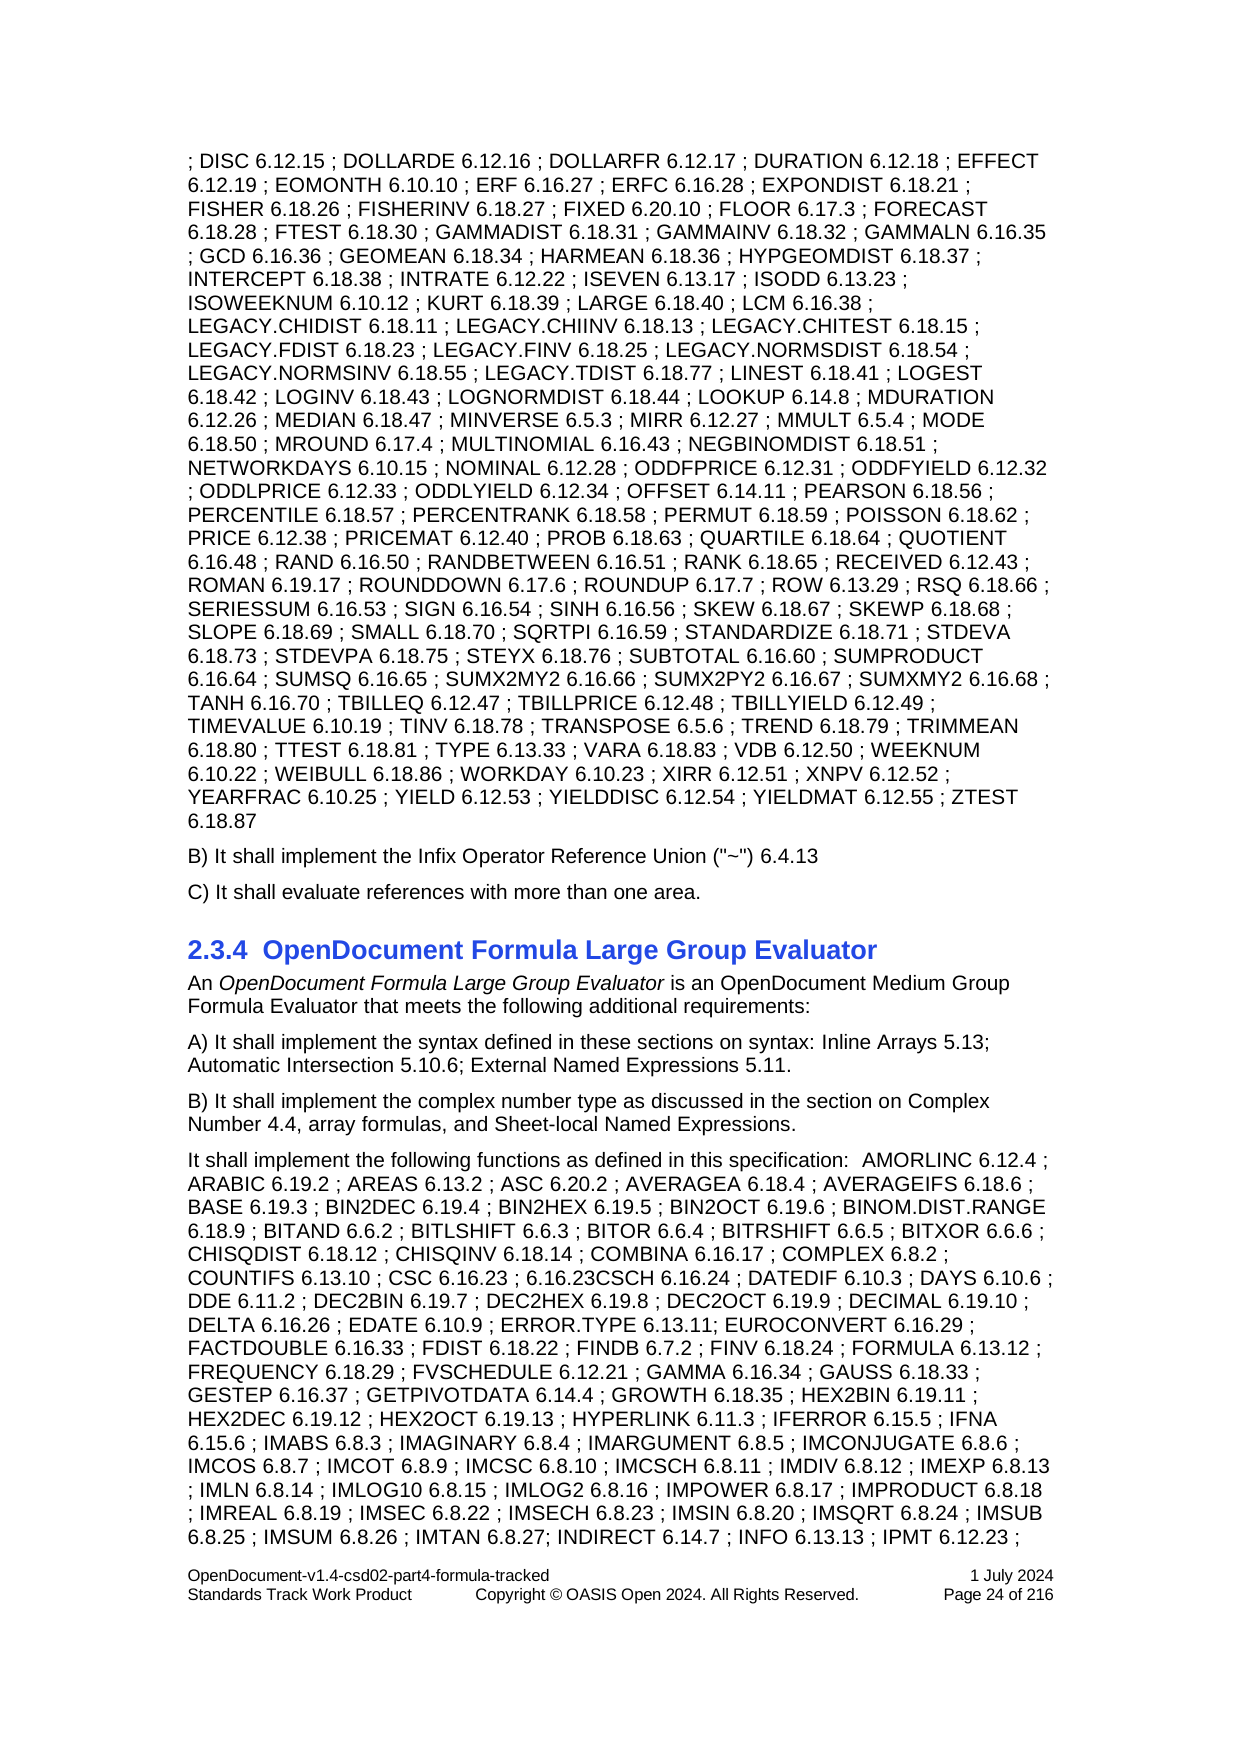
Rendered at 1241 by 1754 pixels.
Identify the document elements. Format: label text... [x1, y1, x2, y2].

text It shall implement the following functions as defined in this specification: AMORLINC 6.12.4 ; ARABIC 6.19.2 ; AREAS 6.13.2 ; ASC 6.20.2 ; AVERAGEA 6.18.4 ; AVERAGEIFS 6.18.6 ; BASE 6.19.3 ; BIN2DEC 6.19.4 ; BIN2HEX 6.19.5 ; BIN2OCT 6.19.6 ; BINOM.DIST.RANGE 6.18.9 ; BITAND 6.6.2 ; BITLSHIFT 6.6.3 ; BITOR 6.6.4 ; BITRSHIFT 6.6.5 ; BITXOR 6.6.6 ; CHISQDIST 6.18.12 ; CHISQINV 6.18.14 ; COMBINA 6.16.17 ; COMPLEX 6.8.2 ; COUNTIFS 6.13.10 ; CSC 6.16.23 ; 6.16.23CSCH 6.16.24 ; DATEDIF 6.10.3 ; DAYS 6.10.6 ; DDE 6.11.2 ; DEC2BIN 6.19.7 ; DEC2HEX 6.19.8 ; DEC2OCT 6.19.9 ; DECIMAL 6.19.10 ; DELTA 6.16.26 ; EDATE 6.10.9 ; ERROR.TYPE 6.13.11; EUROCONVERT 6.16.29 ; FACTDOUBLE 6.16.33 ; FDIST 6.18.22 ; FINDB 6.7.2 ; FINV 6.18.24 ; FORMULA 6.13.12 ; FREQUENCY 6.18.29 ; FVSCHEDULE 6.12.21 ; GAMMA 6.16.34 ; GAUSS 6.18.33 ; GESTEP 6.16.37 ; GETPIVOTDATA 6.14.4 ; GROWTH 6.18.35 ; HEX2BIN 6.19.11 ; HEX2DEC 6.19.12 ; HEX2OCT 6.19.13 ; HYPERLINK 6.11.3 ; IFERROR 6.15.5 ; IFNA 6.15.6 ; IMABS 6.8.3 ; IMAGINARY 6.8.4 ; IMARGUMENT 6.8.5 ; IMCONJUGATE 6.8.6 ; IMCOS 6.8.7 ; IMCOT 6.8.9 ; IMCSC 6.8.10 ; IMCSCH 6.8.11 ; IMDIV 6.8.12 ; IMEXP 6.8.13 ; IMLN 6.8.14 ; IMLOG10 6.8.15 ; IMLOG2 6.8.16 ; IMPOWER 6.8.17 ; IMPRODUCT 6.8.18 ; IMREAL 6.8.19 ; IMSEC 6.8.22 ; IMSECH 6.8.23 ; IMSIN 6.8.20 ; IMSQRT 6.8.24 ; IMSUB 6.8.25 ; IMSUM 6.8.26 ; IMTAN 6.8.27; INDIRECT 6.14.7 ; INFO 6.13.13 ; IPMT 6.12.23 ; [187, 1148, 1053, 1549]
list It shall implement the complex number type as discussed in the section on Complex Number 4.4, array formulas, and Sheet-local Named Expressions. [187, 1089, 1053, 1136]
list It shall implement the syntax defined in these sections on syntax: Inline Arrays 5.13; Automatic Intersection 5.10.6; External Named Expressions 5.11. [187, 1030, 1053, 1077]
text An OpenDocument Formula Large Group Evaluator is an OpenDocument Medium Group Formula Evaluator that meets the following additional requirements: [187, 971, 1053, 1018]
list ; DISC 6.12.15 ; DOLLARDE 6.12.16 ; DOLLARFR 6.12.17 ; DURATION 6.12.18 ; EFFECT 6.12.19 ; EOMONTH 6.10.10 ; ERF 6.16.27 ; ERFC 6.16.28 ; EXPONDIST 6.18.21 ; FISHER 6.18.26 ; FISHERINV 6.18.27 ; FIXED 6.20.10 ; FLOOR 6.17.3 ; FORECAST 6.18.28 ; FTEST 6.18.30 ; GAMMADIST 6.18.31 ; GAMMAINV 6.18.32 ; GAMMALN 6.16.35 ; GCD 6.16.36 ; GEOMEAN 6.18.34 ; HARMEAN 6.18.36 ; HYPGEOMDIST 6.18.37 ; INTERCEPT 6.18.38 ; INTRATE 6.12.22 ; ISEVEN 6.13.17 ; ISODD 6.13.23 ; ISOWEEKNUM 6.10.12 ; KURT 6.18.39 ; LARGE 6.18.40 ; LCM 6.16.38 ; LEGACY.CHIDIST 6.18.11 ; LEGACY.CHIINV 6.18.13 ; LEGACY.CHITEST 6.18.15 ; LEGACY.FDIST 6.18.23 ; LEGACY.FINV 6.18.25 ; LEGACY.NORMSDIST 6.18.54 ; LEGACY.NORMSINV 6.18.55 ; LEGACY.TDIST 6.18.77 ; LINEST 6.18.41 ; LOGEST 6.18.42 ; LOGINV 6.18.43 ; LOGNORMDIST 6.18.44 ; LOOKUP 6.14.8 ; MDURATION 6.12.26 ; MEDIAN 6.18.47 ; MINVERSE 6.5.3 ; MIRR 6.12.27 ; MMULT 6.5.4 ; MODE 6.18.50 ; MROUND 6.17.4 ; MULTINOMIAL 6.16.43 ; NEGBINOMDIST 6.18.51 ; NETWORKDAYS 6.10.15 ; NOMINAL 6.12.28 ; ODDFPRICE 6.12.31 ; ODDFYIELD 6.12.32 ; ODDLPRICE 6.12.33 ; ODDLYIELD 6.12.34 ; OFFSET 6.14.11 ; PEARSON 6.18.56 ; PERCENTILE 6.18.57 ; PERCENTRANK 6.18.58 ; PERMUT 6.18.59 ; POISSON 6.18.62 ; PRICE 6.12.38 ; PRICEMAT 6.12.40 ; PROB 6.18.63 ; QUARTILE 6.18.64 ; QUOTIENT 6.16.48 ; RAND 6.16.50 ; RANDBETWEEN 6.16.51 ; RANK 6.18.65 ; RECEIVED 6.12.43 ; ROMAN 6.19.17 ; ROUNDDOWN 6.17.6 ; ROUNDUP 6.17.7 ; ROW 6.13.29 ; RSQ 6.18.66 ; SERIESSUM 6.16.53 ; SIGN 6.16.54 ; SINH 6.16.56 ; SKEW 6.18.67 ; SKEWP 6.18.68 ; SLOPE 6.18.69 ; SMALL 6.18.70 ; SQRTPI 6.16.59 ; STANDARDIZE 6.18.71 ; STDEVA 6.18.73 ; STDEVPA 6.18.75 ; STEYX 6.18.76 ; SUBTOTAL 6.16.60 ; SUMPRODUCT 6.16.64 ; SUMSQ 6.16.65 ; SUMX2MY2 6.16.66 ; SUMX2PY2 6.16.67 ; SUMXMY2 6.16.68 ; TANH 6.16.70 ; TBILLEQ 6.12.47 ; TBILLPRICE 6.12.48 ; TBILLYIELD 6.12.49 ; TIMEVALUE 6.10.19 ; TINV 6.18.78 ; TRANSPOSE 6.5.6 ; TREND 6.18.79 ; TRIMMEAN 6.18.80 ; TTEST 6.18.81 ; TYPE 6.13.33 ; VARA 6.18.83 ; VDB 6.12.50 ; WEEKNUM 6.10.22 ; WEIBULL 6.18.86 ; WORKDAY 6.10.23 ; XIRR 6.12.51 ; XNPV 6.12.52 ; YEARFRAC 6.10.25 ; YIELD 6.12.53 ; YIELDDISC 6.12.54 ; YIELDMAT 6.12.55 ; ZTEST 6.18.87 [187, 150, 1053, 833]
subtitle OpenDocument Formula Large Group Evaluator [187, 935, 1053, 965]
list It shall implement the Infix Operator Reference Union ("~") 6.4.13 [187, 845, 1053, 868]
list It shall evaluate references with more than one area. [187, 880, 1053, 904]
